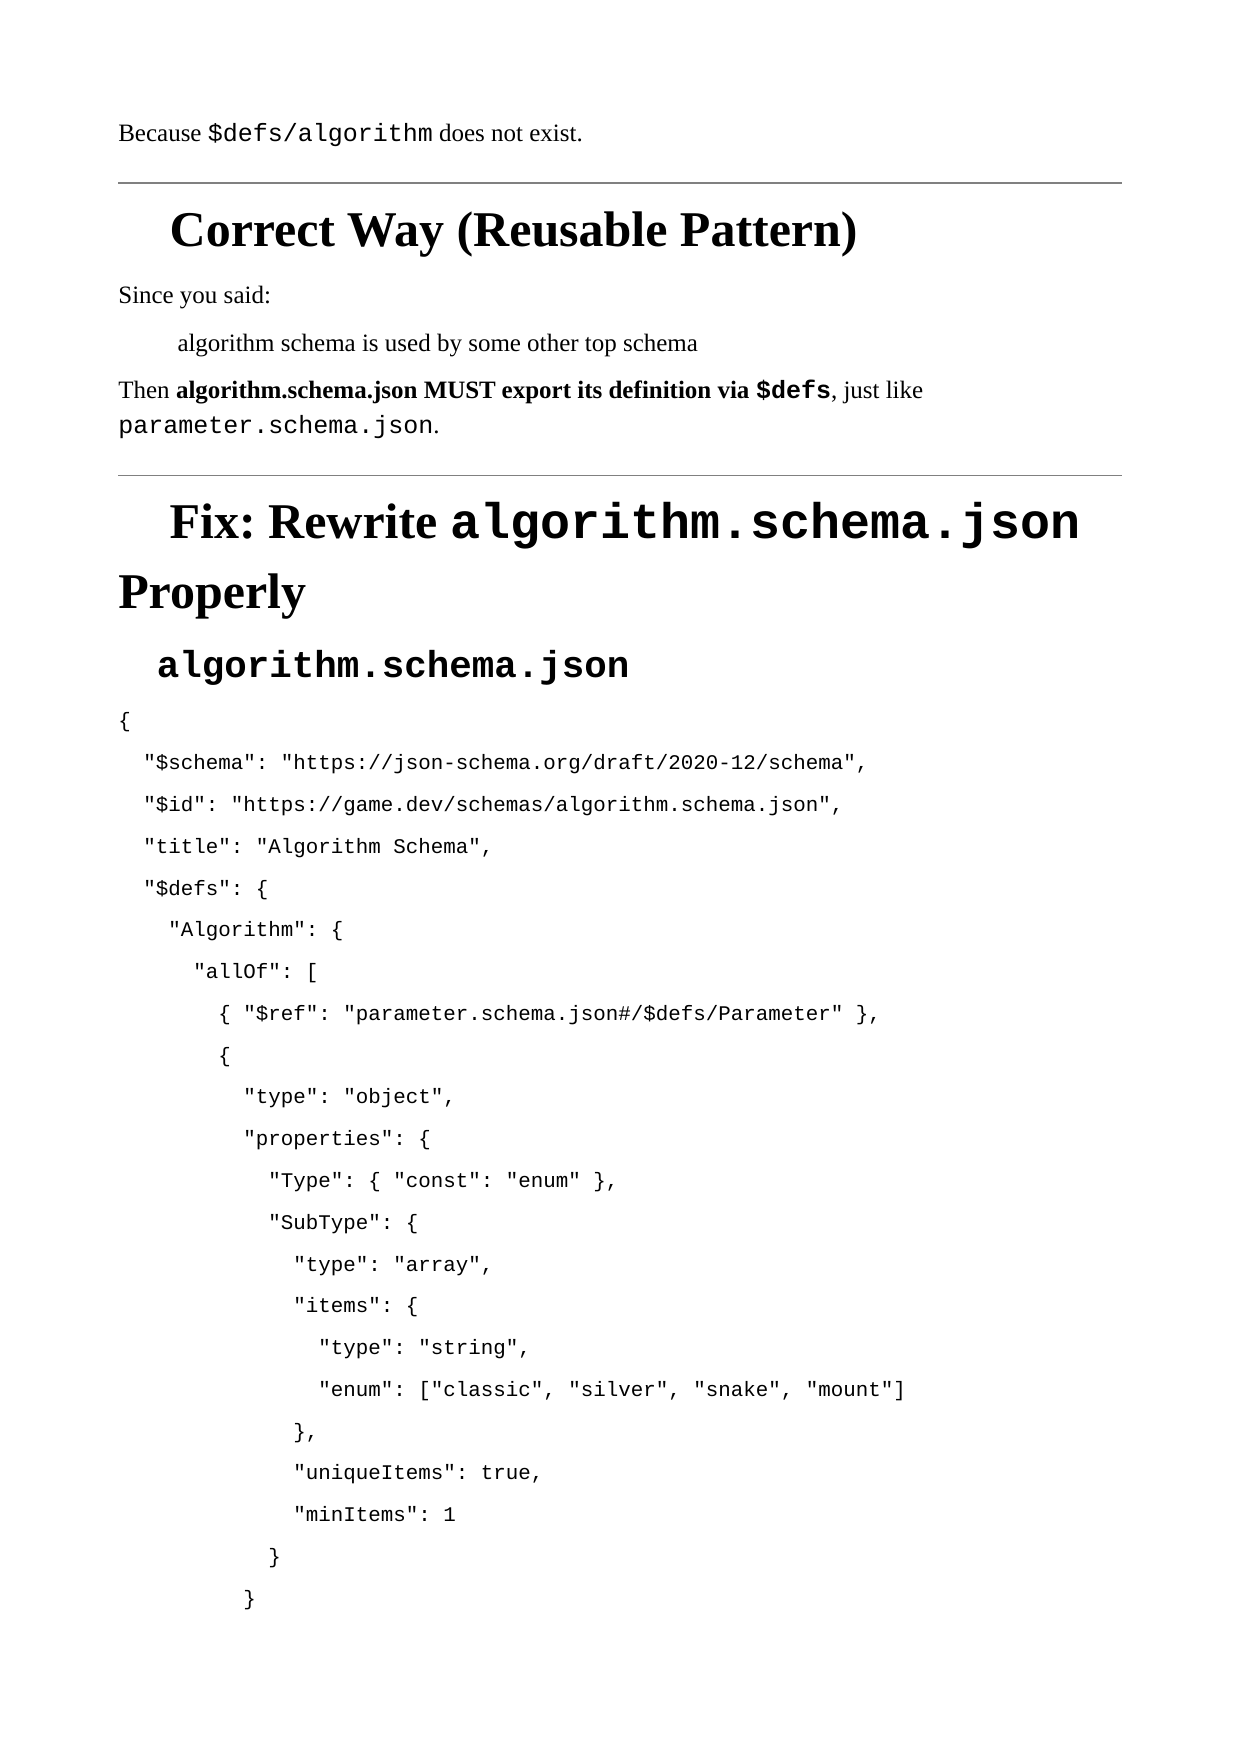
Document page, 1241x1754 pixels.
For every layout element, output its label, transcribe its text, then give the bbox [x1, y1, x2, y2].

text }, [118, 1421, 1122, 1444]
text { [118, 1045, 1122, 1068]
text "type": "object", [118, 1086, 1122, 1110]
text "$id": "https://game.dev/schemas/algorithm.schema.json", [118, 794, 1122, 818]
text algorithm schema is used by some other top schema [177, 328, 1063, 357]
subtitle ✅ Correct Way (Reusable Pattern) [118, 199, 1122, 257]
text Then algorithm.schema.json MUST export its definition via $defs, just like parameter.schema.json. [118, 375, 1122, 441]
text "Type": { "const": "enum" }, [118, 1170, 1122, 1194]
text "$defs": { [118, 878, 1122, 901]
text "type": "string", [118, 1337, 1122, 1361]
text "$schema": "https://json-schema.org/draft/2020-12/schema", [118, 752, 1122, 776]
text { [118, 711, 1122, 734]
text "enum": ["classic", "silver", "snake", "mount"] [118, 1379, 1122, 1402]
text Because $defs/algorithm does not exist. [118, 118, 1122, 149]
text "type": "array", [118, 1253, 1122, 1277]
text "properties": { [118, 1128, 1122, 1152]
text "allOf": [ [118, 961, 1122, 985]
text "SubType": { [118, 1212, 1122, 1235]
subtitle 📄 algorithm.schema.json [118, 643, 1122, 689]
text Since you said: [118, 280, 1122, 309]
text "items": { [118, 1295, 1122, 1319]
text "minItems": 1 [118, 1504, 1122, 1528]
text "title": "Algorithm Schema", [118, 836, 1122, 859]
text } [118, 1546, 1122, 1569]
subtitle 🔥 Fix: Rewrite algorithm.schema.json Properly [118, 492, 1122, 620]
text "uniqueItems": true, [118, 1462, 1122, 1486]
text } [118, 1588, 1122, 1611]
text "Algorithm": { [118, 919, 1122, 943]
text { "$ref": "parameter.schema.json#/$defs/Parameter" }, [118, 1003, 1122, 1027]
